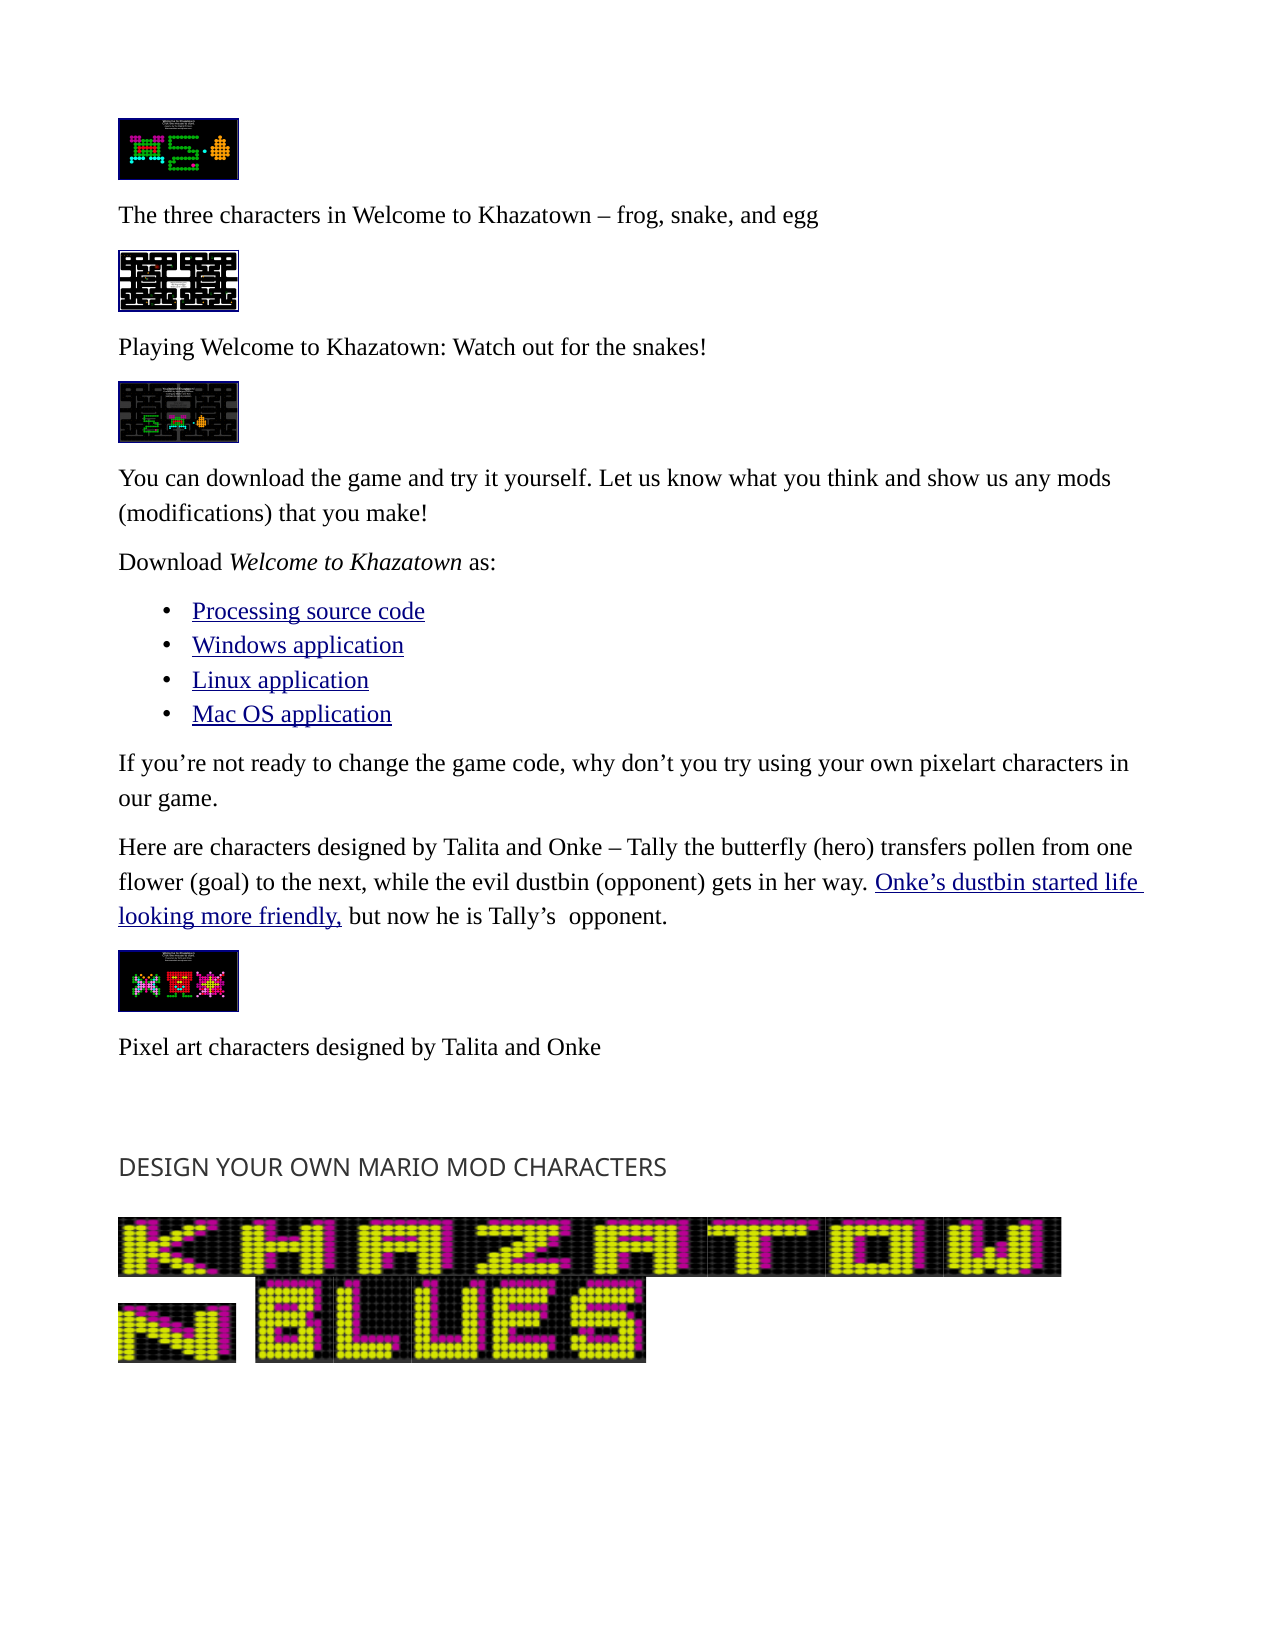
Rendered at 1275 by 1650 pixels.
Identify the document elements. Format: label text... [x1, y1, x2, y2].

list Windows application [162, 631, 1157, 659]
picture [118, 1217, 1062, 1363]
picture [118, 1303, 237, 1363]
list Mac OS application [162, 699, 1157, 728]
list Processing source code [162, 596, 1157, 625]
text You can download the game and try it yourself. Let us know what you think and show us any mods (modifications) that you make! [118, 463, 1157, 527]
picture [120, 251, 238, 310]
text Here are characters designed by Talita and Onke – Tally the butterfly (hero) transfers pollen from one flower (goal) to the next, while the evil dustbin (opponent) gets in her way. Onke’s dustbin started life looking more friendly, but now he is Tally’s opponent. [118, 832, 1157, 930]
text Pixel art characters designed by Talita and Onke [118, 1032, 1157, 1061]
picture [120, 383, 238, 442]
text Download Welcome to Khazatown as: [118, 547, 1157, 576]
picture [120, 120, 238, 179]
text Playing Welcome to Khazatown: Watch out for the snakes! [118, 332, 1157, 361]
text If you’re not ready to change the game code, why don’t you try using your own pixelart characters in our game. [118, 748, 1157, 812]
list Linux application [162, 665, 1157, 694]
picture [120, 952, 238, 1011]
text DESIGN YOUR OWN MARIO MOD CHARACTERS [118, 1150, 1157, 1184]
text The three characters in Welcome to Khazatown – frog, snake, and egg [118, 201, 1157, 229]
